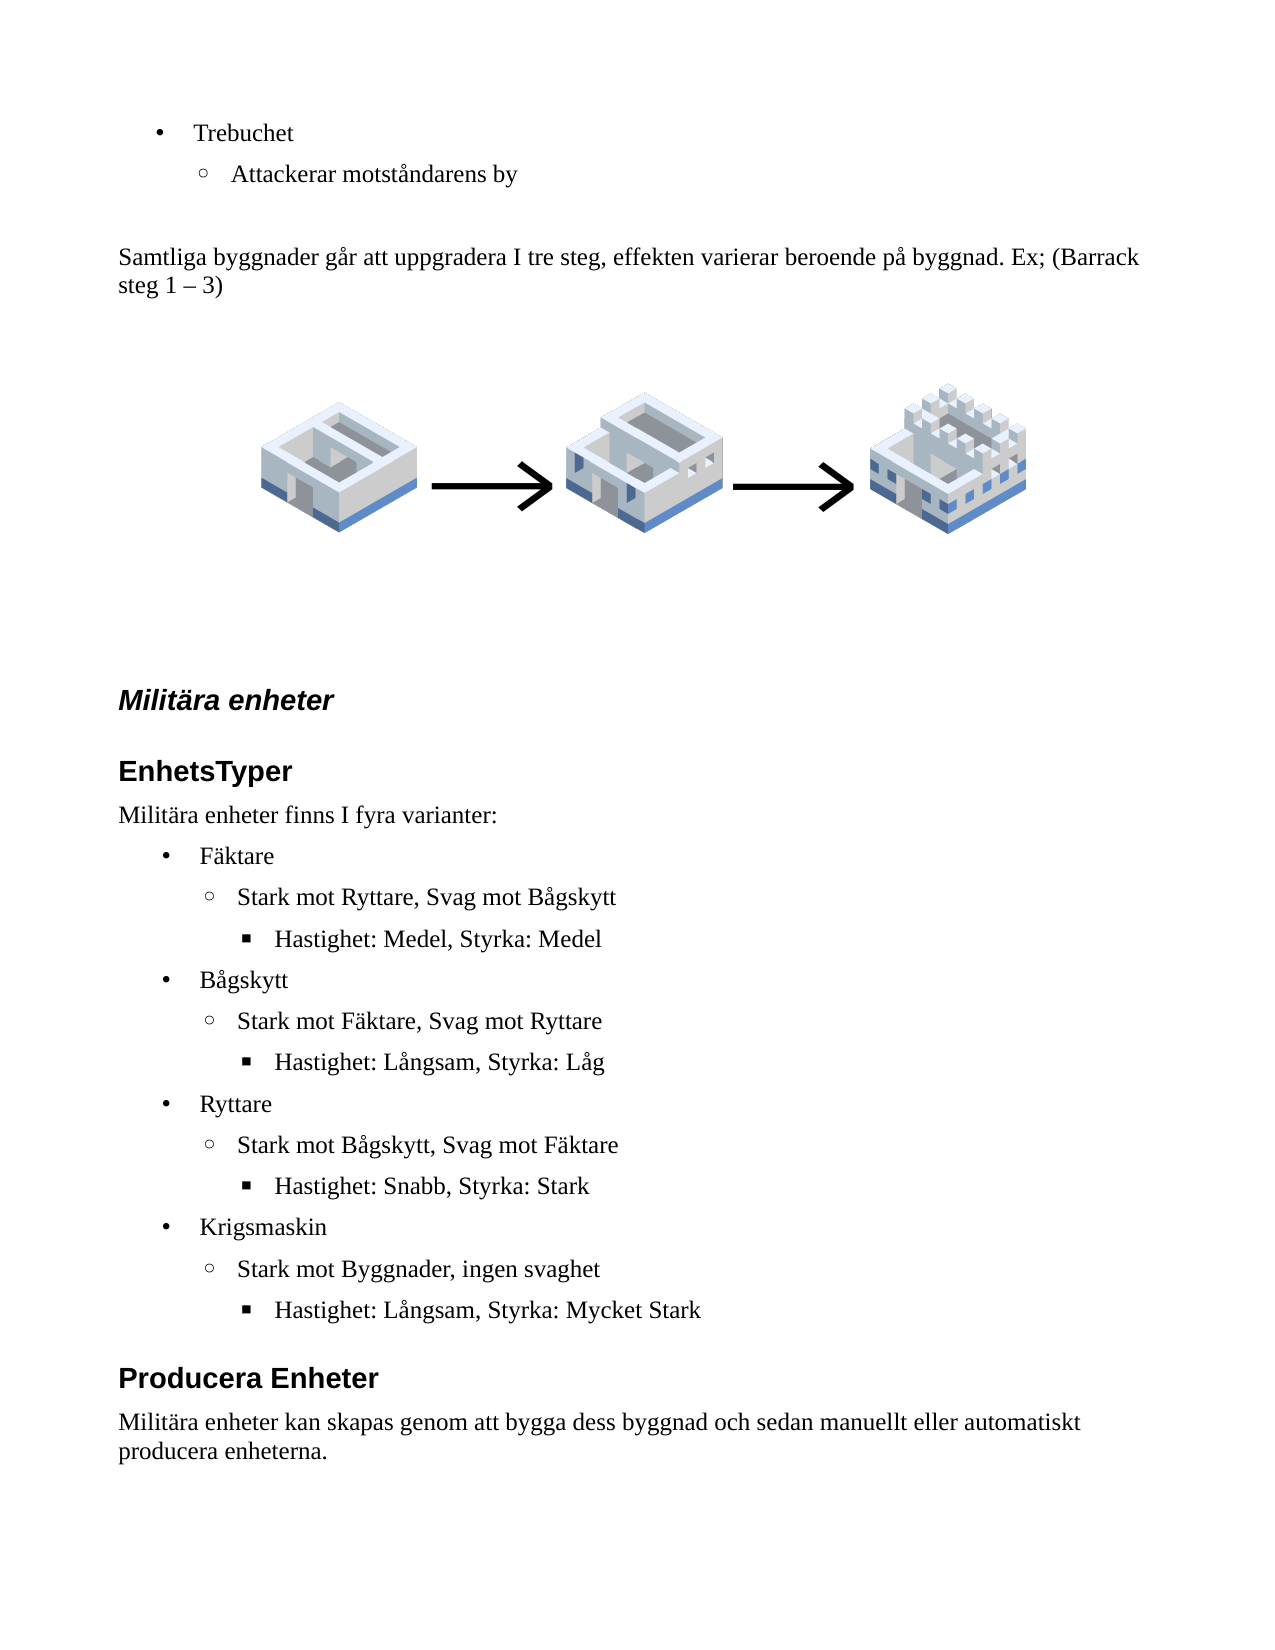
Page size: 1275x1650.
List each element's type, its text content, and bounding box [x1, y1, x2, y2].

list Hastighet: Långsam, Styrka: Mycket Stark [237, 1295, 1157, 1324]
text Militära enheter finns I fyra varianter: [118, 800, 1157, 829]
text Samtliga byggnader går att uppgradera I tre steg, effekten varierar beroende på byggnad. Ex; (Barrack steg 1 – 3) [118, 242, 1157, 299]
subtitle Militära enheter [118, 683, 1157, 716]
list Bågskytt [162, 965, 1157, 994]
list Hastighet: Långsam, Styrka: Låg [237, 1047, 1157, 1076]
subtitle EnhetsTyper [118, 754, 1157, 787]
list Stark mot Byggnader, ingen svaghet [199, 1254, 1157, 1282]
list Fäktare [162, 841, 1157, 870]
picture [237, 311, 1038, 612]
list Attackerar motståndarens by [193, 159, 1157, 188]
list Hastighet: Medel, Styrka: Medel [237, 924, 1157, 952]
list Krigsmaskin [162, 1212, 1157, 1241]
list Stark mot Bågskytt, Svag mot Fäktare [199, 1130, 1157, 1159]
list Trebuchet [156, 118, 1157, 147]
subtitle Producera Enheter [118, 1361, 1157, 1395]
list Hastighet: Snabb, Styrka: Stark [237, 1171, 1157, 1200]
list Stark mot Ryttare, Svag mot Bågskytt [199, 882, 1157, 911]
list Ryttare [162, 1089, 1157, 1117]
list Stark mot Fäktare, Svag mot Ryttare [199, 1006, 1157, 1035]
text Militära enheter kan skapas genom att bygga dess byggnad och sedan manuellt eller automatiskt producera enheterna. [118, 1407, 1157, 1465]
